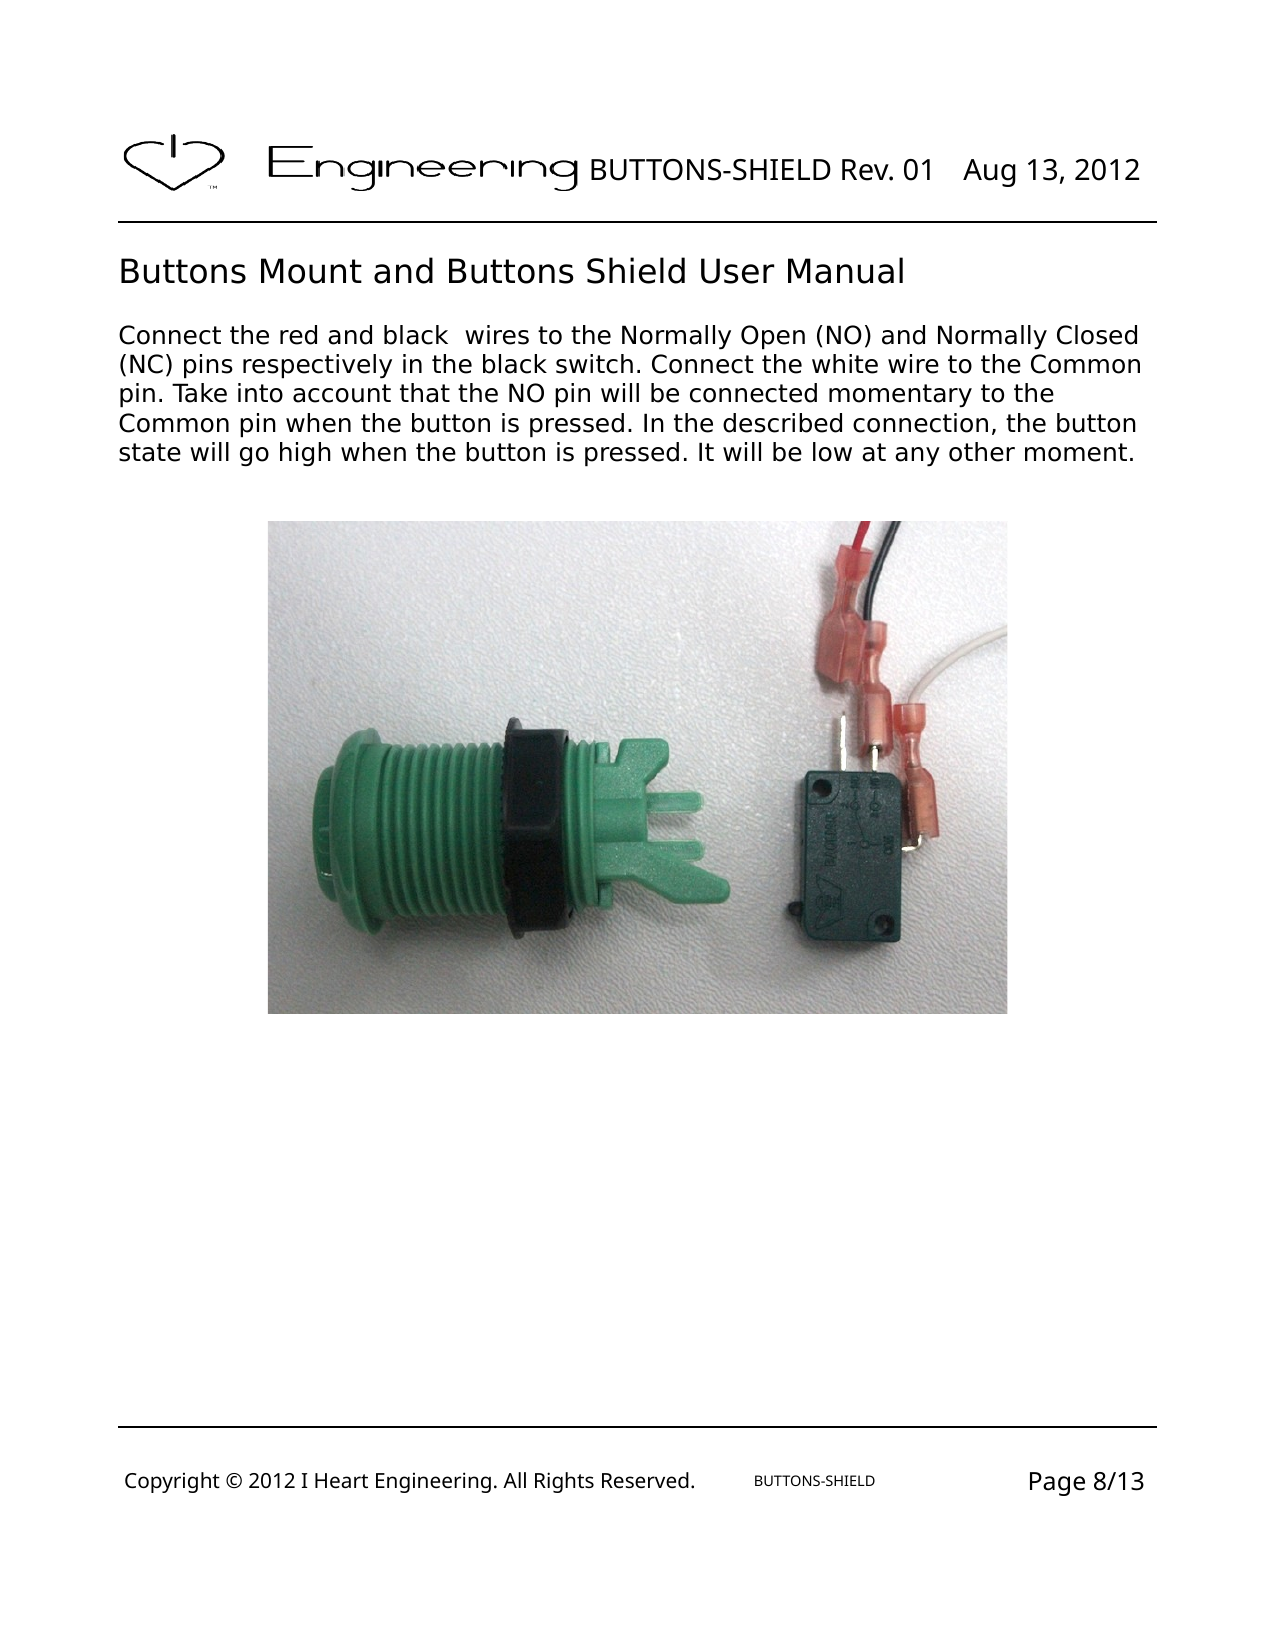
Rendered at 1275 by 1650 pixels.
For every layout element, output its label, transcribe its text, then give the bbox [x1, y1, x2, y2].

picture [267, 521, 1008, 1014]
picture [123, 134, 578, 191]
text Connect the red and black wires to the Normally Open (NO) and Normally Closed (NC) pins respectively in the black switch. Connect the white wire to the Common pin. Take into account that the NO pin will be connected momentary to the Common pin when the button is pressed. In the described connection, the button state will go high when the button is pressed. It will be low at any other moment. [118, 321, 1157, 467]
